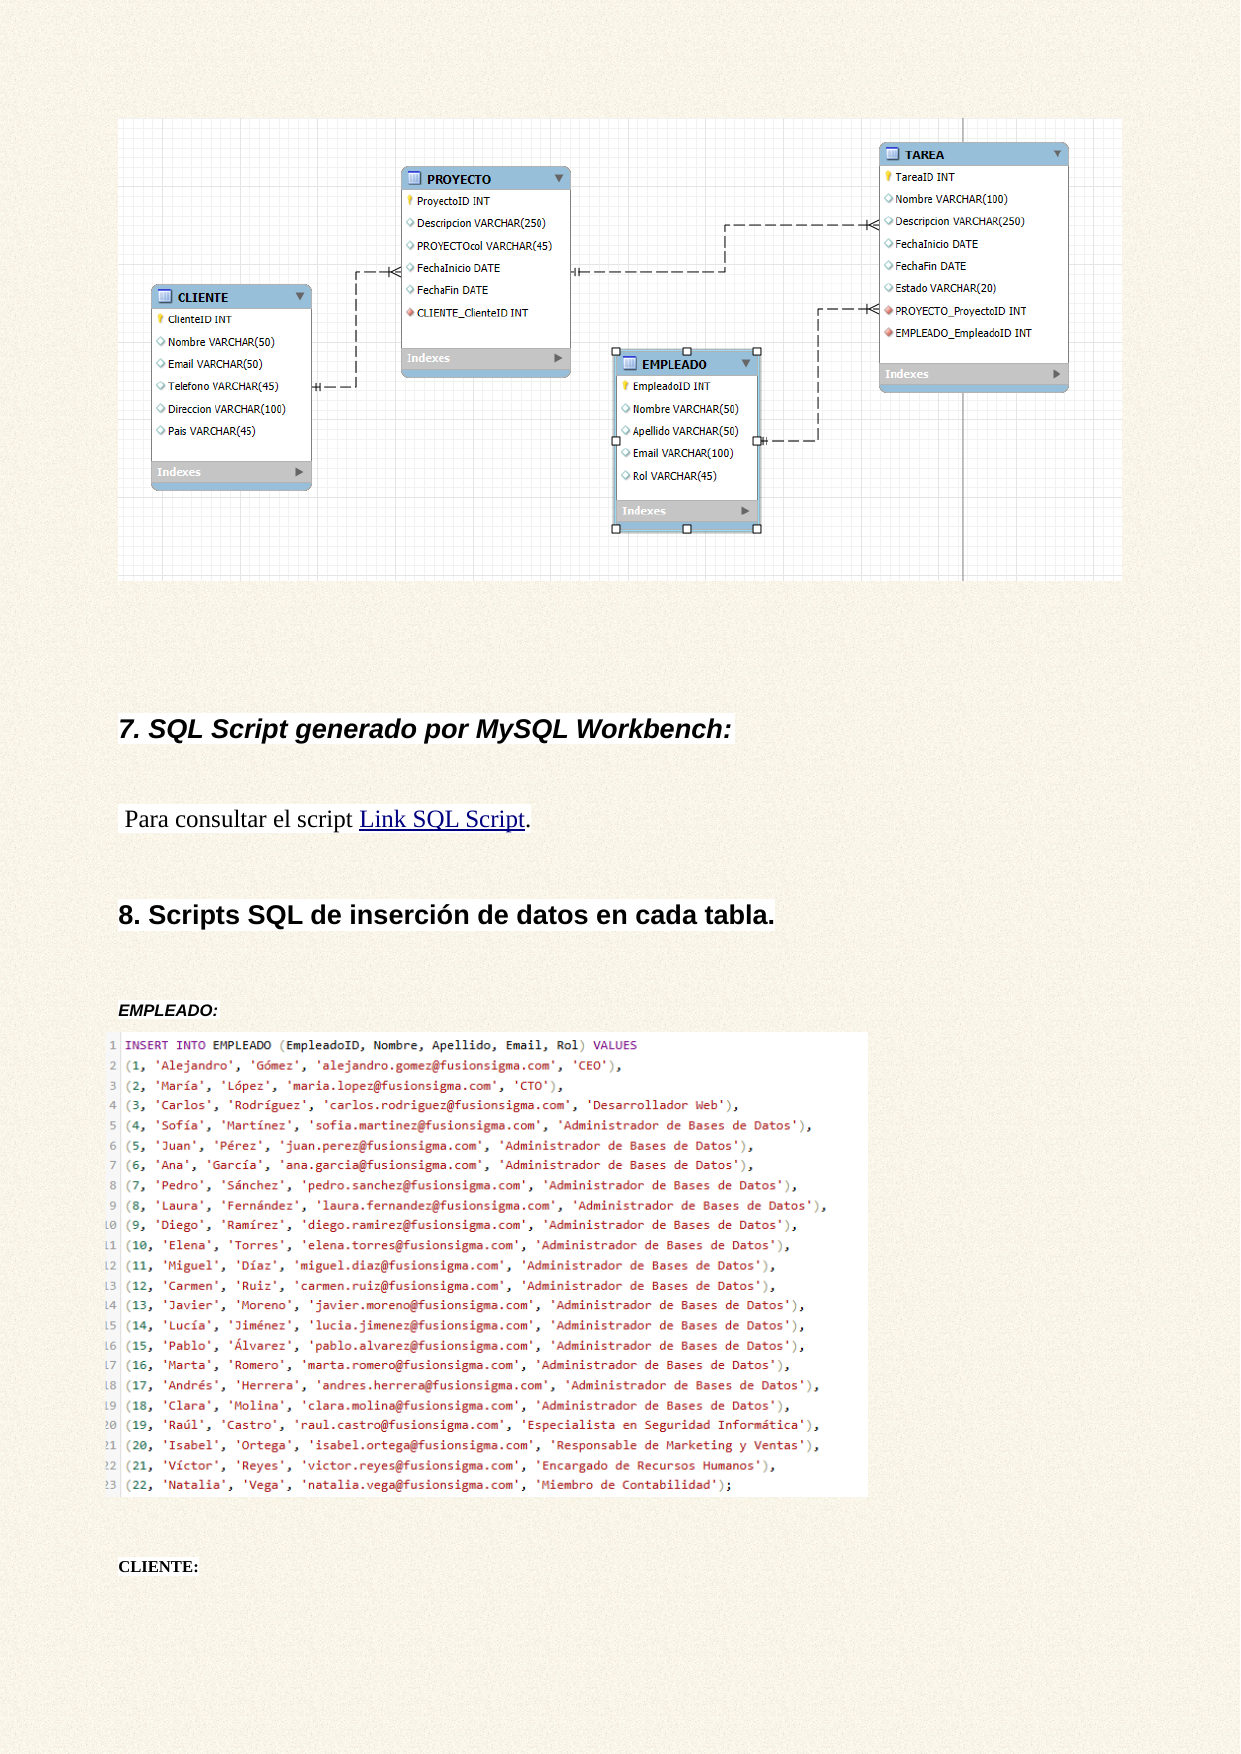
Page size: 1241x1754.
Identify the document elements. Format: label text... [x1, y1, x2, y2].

picture [0, 0, 1241, 1754]
subtitle 7. SQL Script generado por MySQL Workbench: [118, 713, 1122, 744]
text Para consultar el script Link SQL Script. [118, 804, 1122, 833]
text EMPLEADO: [118, 1000, 1122, 1019]
text 8. Scripts SQL de inserción de datos en cada tabla. [118, 899, 1122, 931]
text CLIENTE: [118, 1557, 1122, 1576]
